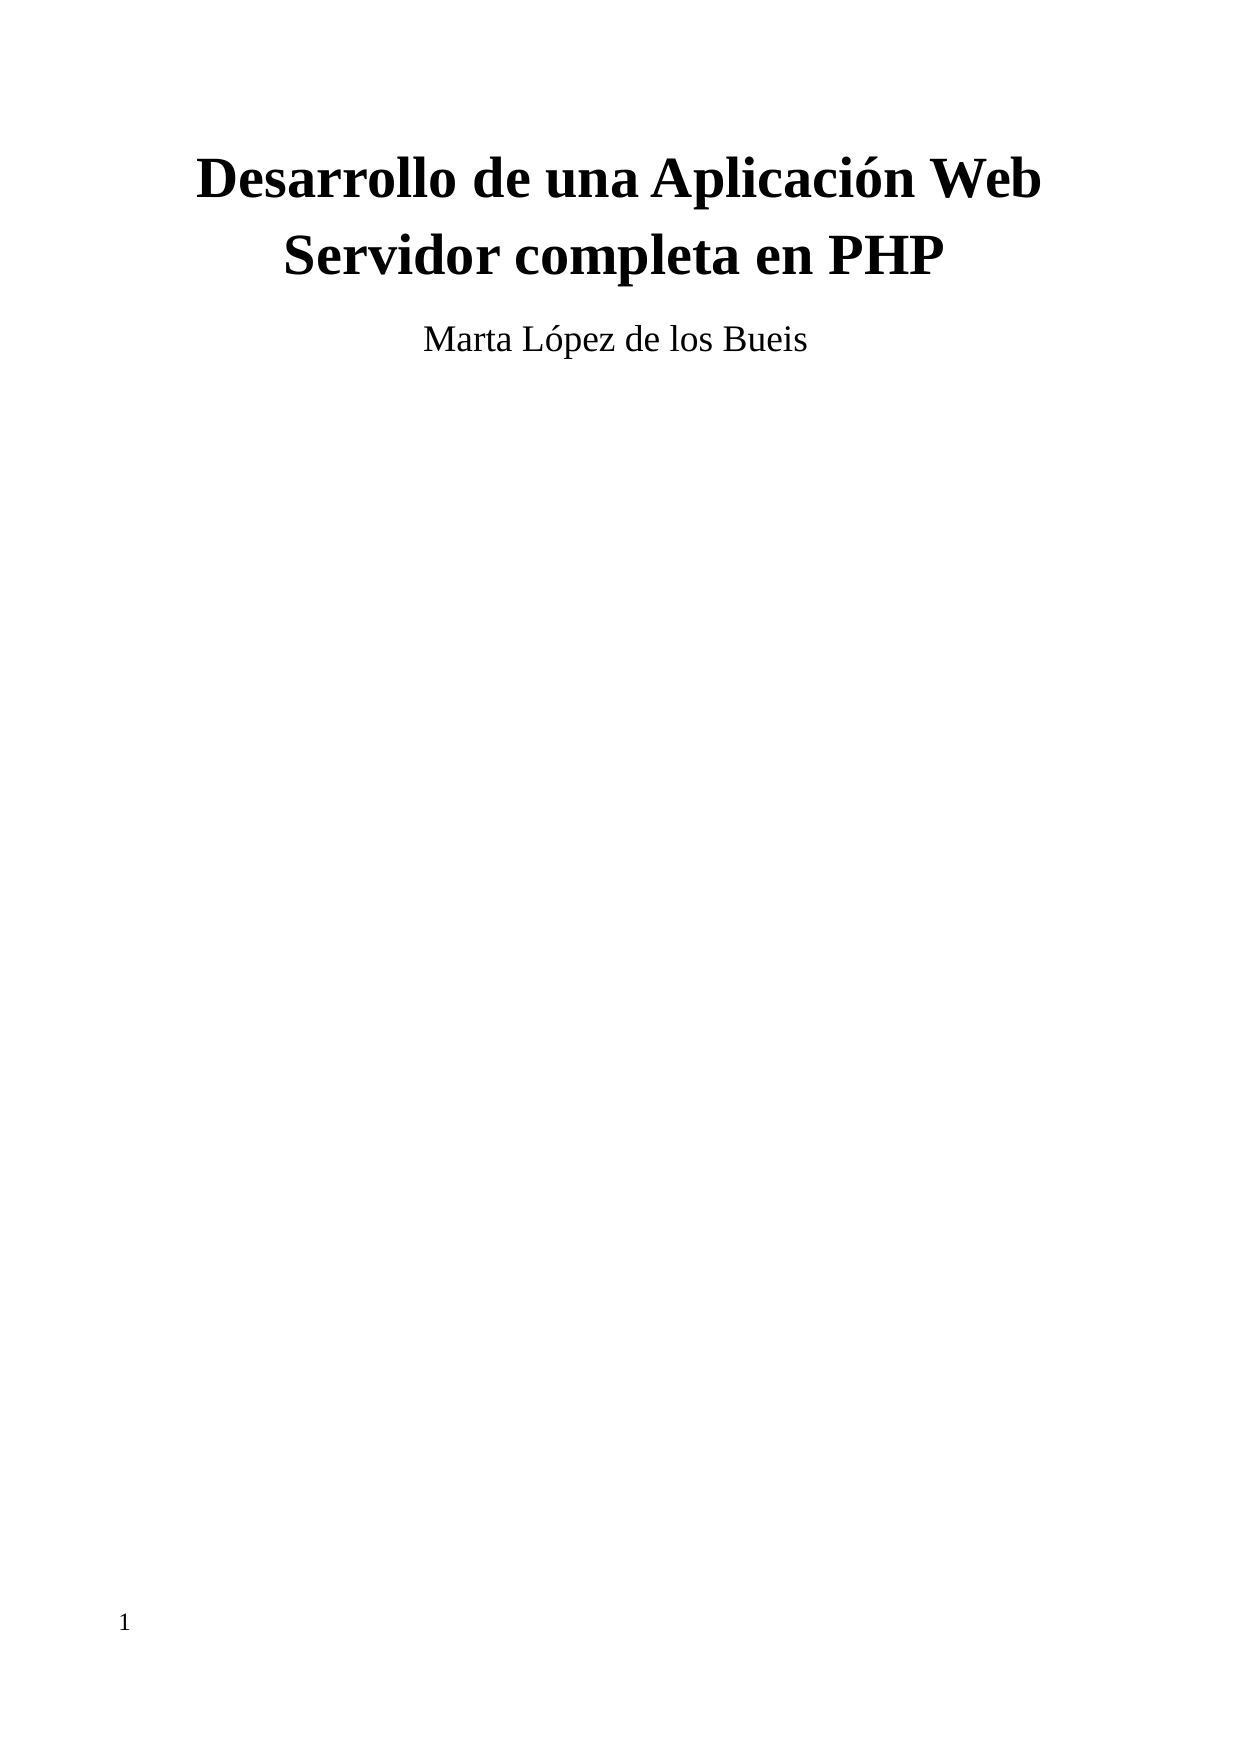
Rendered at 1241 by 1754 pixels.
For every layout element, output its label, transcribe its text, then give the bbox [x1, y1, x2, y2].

title Desarrollo de una Aplicación Web Servidor completa en PHP [118, 143, 1122, 287]
subtitle Marta López de los Bueis [118, 316, 1122, 359]
